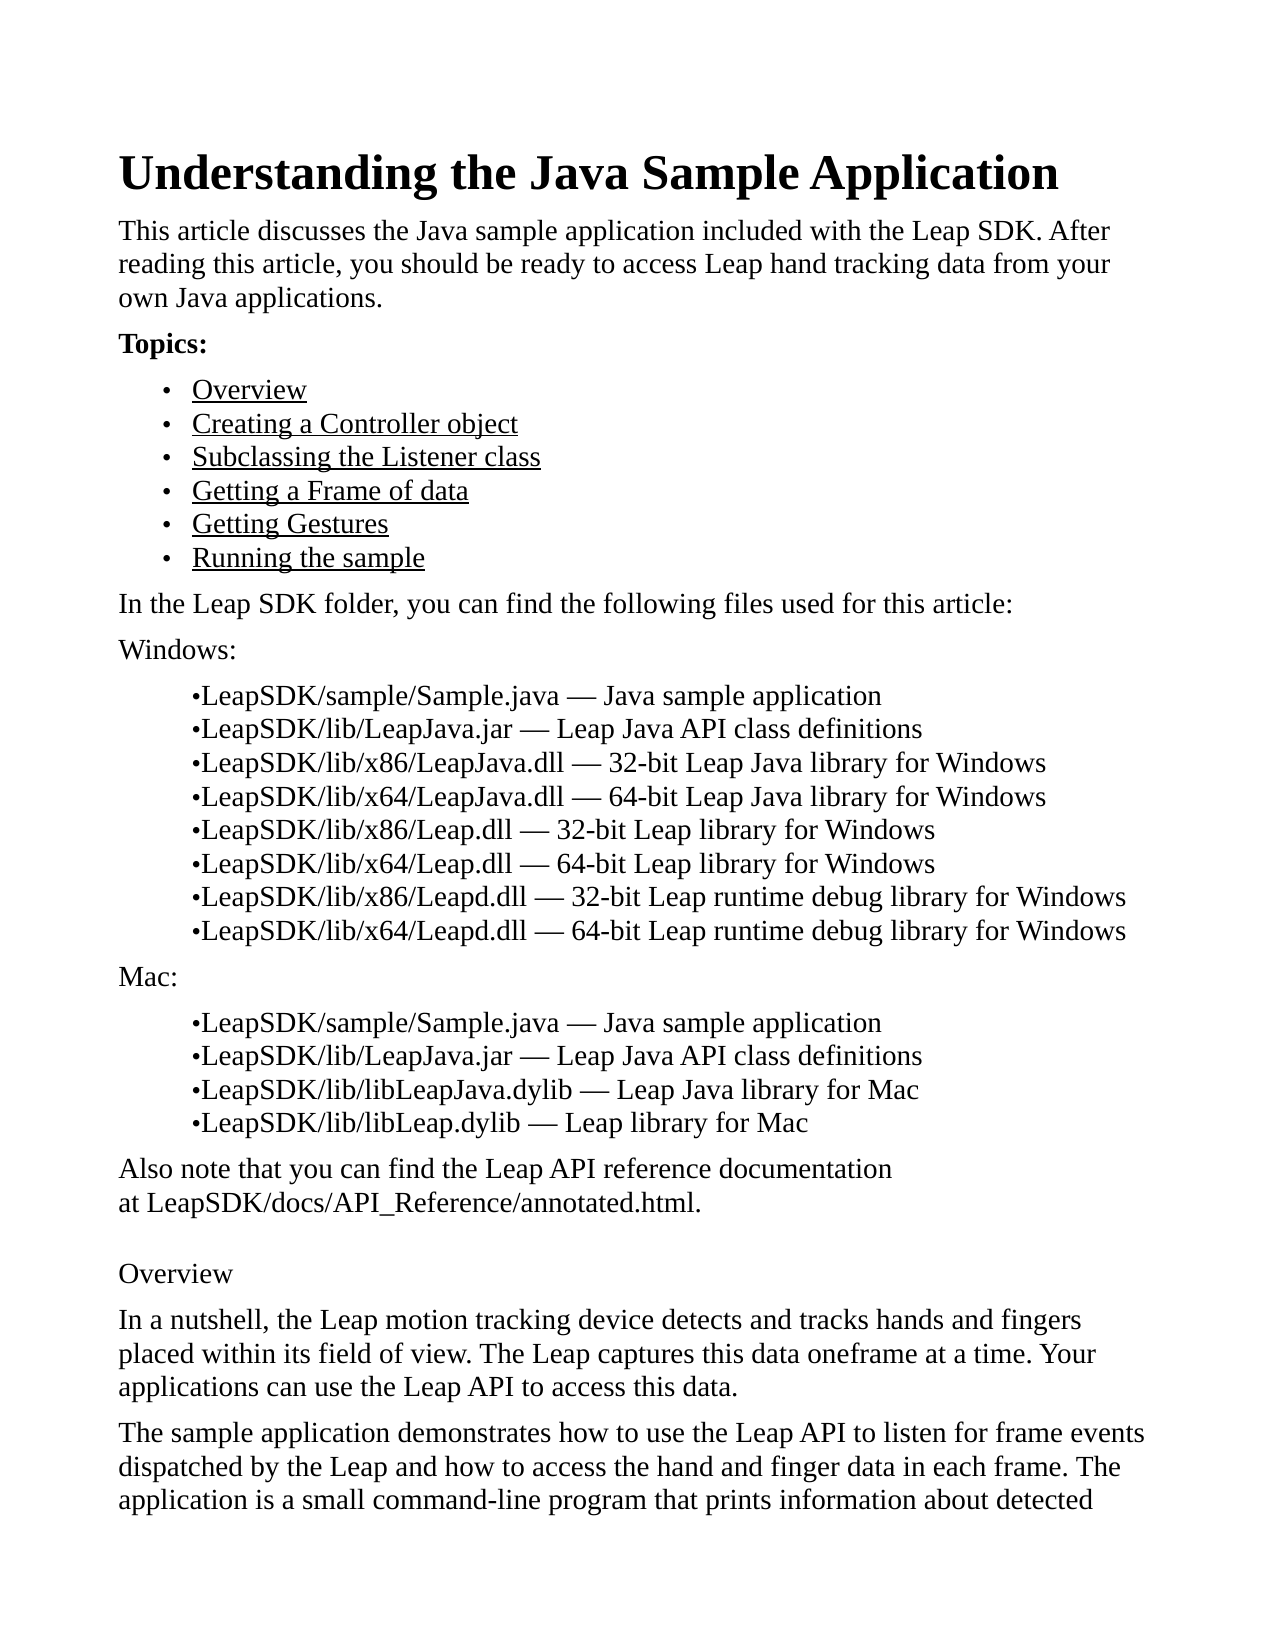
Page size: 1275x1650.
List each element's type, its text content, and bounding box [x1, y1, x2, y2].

text In the Leap SDK folder, you can find the following files used for this article: [118, 586, 1157, 619]
subtitle Overview [118, 1256, 1157, 1290]
list LeapSDK/lib/LeapJava.jar — Leap Java API class definitions [118, 1038, 1157, 1072]
text Mac: [118, 959, 1157, 992]
list LeapSDK/lib/x86/LeapJava.dll — 32-bit Leap Java library for Windows [118, 745, 1157, 779]
text The sample application demonstrates how to use the Leap API to listen for frame events dispatched by the Leap and how to access the hand and finger data in each frame. The application is a small command-line program that prints information about detected [118, 1415, 1157, 1516]
list LeapSDK/sample/Sample.java — Java sample application [118, 678, 1157, 712]
list LeapSDK/lib/x86/Leap.dll — 32-bit Leap library for Windows [118, 812, 1157, 846]
list LeapSDK/lib/x86/Leapd.dll — 32-bit Leap runtime debug library for Windows [118, 879, 1157, 913]
subtitle Understanding the Java Sample Application [118, 143, 1157, 201]
list LeapSDK/lib/LeapJava.jar — Leap Java API class definitions [118, 712, 1157, 745]
list Creating a Controller object [162, 406, 1157, 439]
list Getting a Frame of data [162, 473, 1157, 506]
text Windows: [118, 632, 1157, 666]
list LeapSDK/lib/x64/LeapJava.dll — 64-bit Leap Java library for Windows [118, 779, 1157, 812]
list LeapSDK/lib/libLeapJava.dylib — Leap Java library for Mac [118, 1072, 1157, 1106]
list LeapSDK/lib/x64/Leap.dll — 64-bit Leap library for Windows [118, 846, 1157, 879]
list Getting Gestures [162, 506, 1157, 540]
list LeapSDK/lib/x64/Leapd.dll — 64-bit Leap runtime debug library for Windows [118, 913, 1157, 946]
list Running the sample [162, 540, 1157, 573]
list Subclassing the Listener class [162, 439, 1157, 473]
list LeapSDK/sample/Sample.java — Java sample application [118, 1005, 1157, 1038]
list Overview [162, 372, 1157, 406]
text This article discusses the Java sample application included with the Leap SDK. After reading this article, you should be ready to access Leap hand tracking data from your own Java applications. [118, 213, 1157, 314]
text In a nutshell, the Leap motion tracking device detects and tracks hands and fingers placed within its field of view. The Leap captures this data oneframe at a time. Your applications can use the Leap API to access this data. [118, 1302, 1157, 1403]
text Also note that you can find the Leap API reference documentation at LeapSDK/docs/API_Reference/annotated.html. [118, 1152, 1157, 1219]
list LeapSDK/lib/libLeap.dylib — Leap library for Mac [118, 1106, 1157, 1139]
text Topics: [118, 326, 1157, 360]
